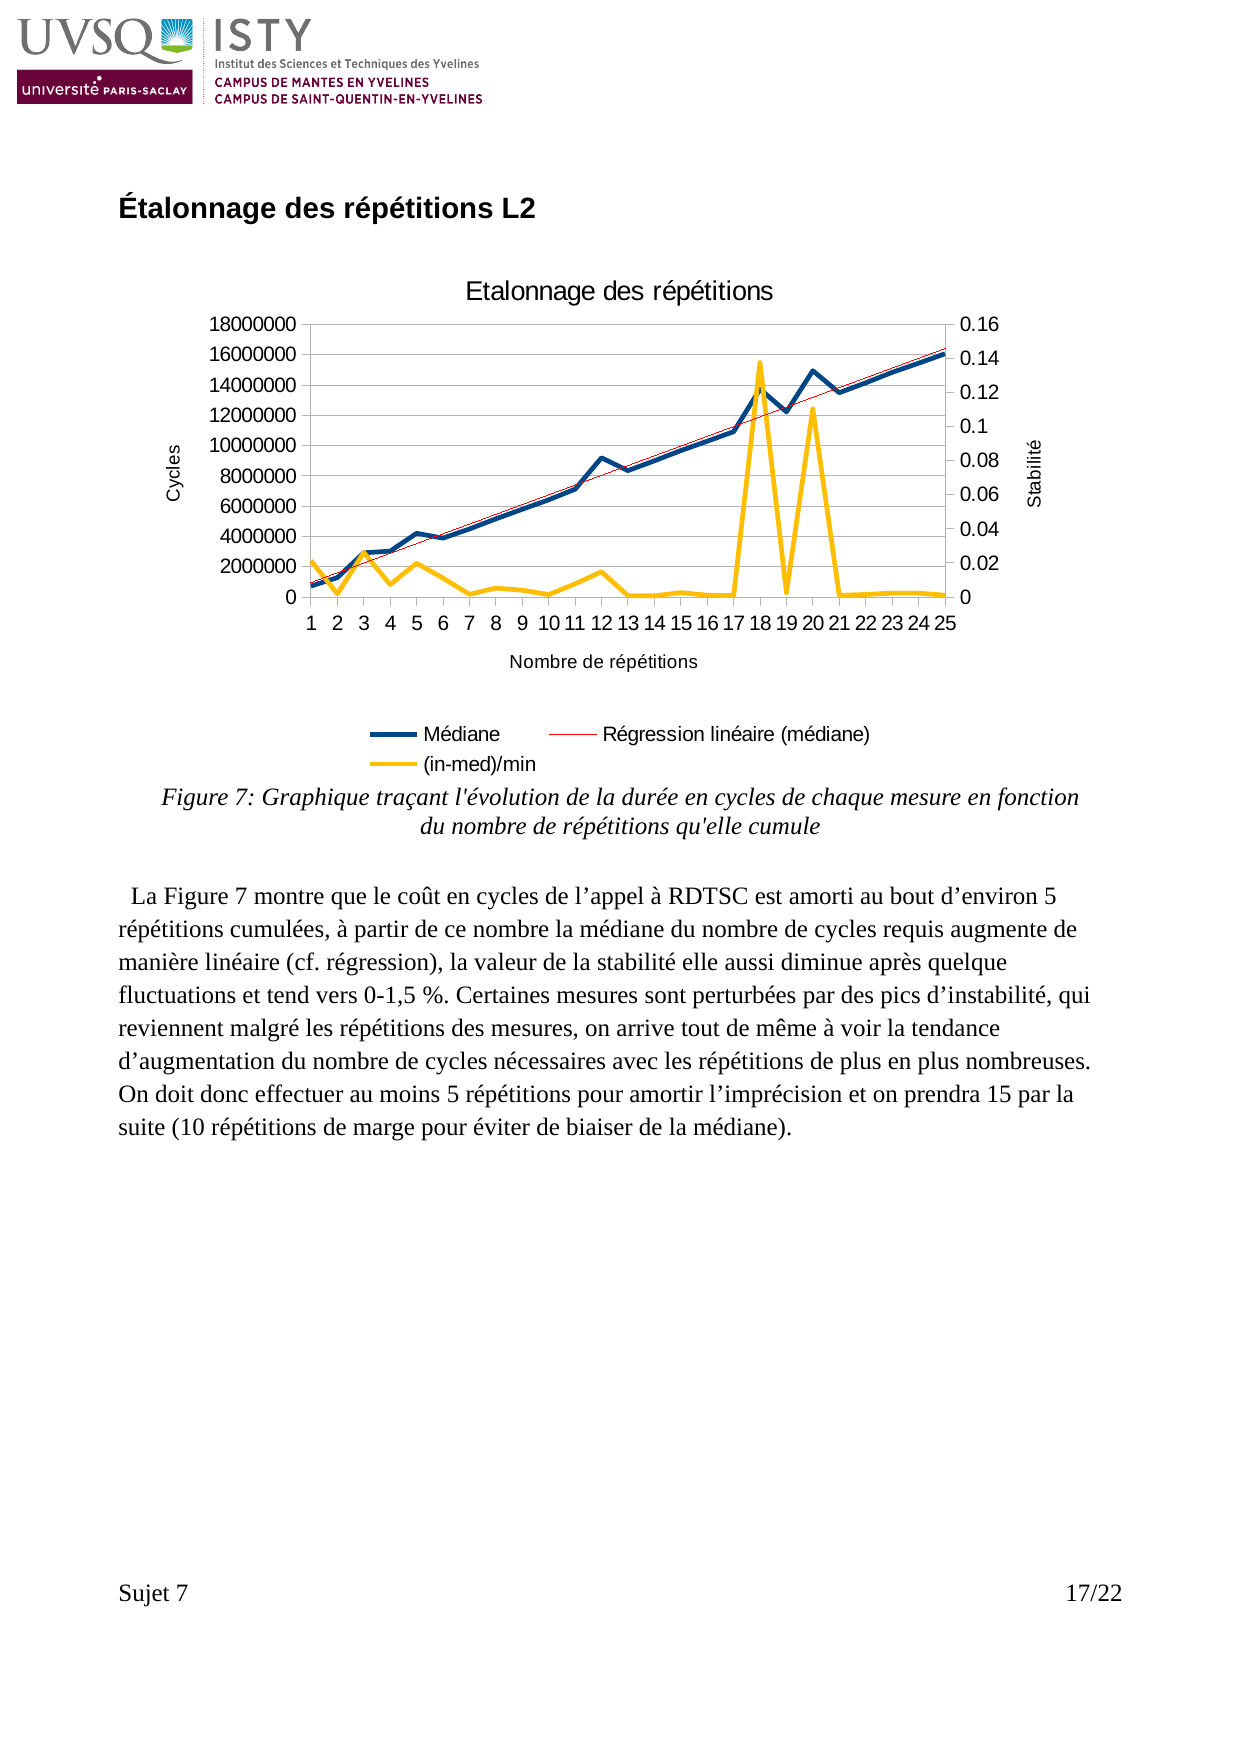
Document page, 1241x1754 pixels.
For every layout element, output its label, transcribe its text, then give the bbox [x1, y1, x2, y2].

subtitle Étalonnage des répétitions L2 [118, 191, 1122, 225]
picture [2, 2, 497, 121]
text Figure 7: Graphique traçant l'évolution de la durée en cycles de chaque mesure en fonction du nombre de répétitions qu'elle cumule [148, 782, 1092, 839]
text La Figure 7 montre que le coût en cycles de l’appel à RDTSC est amorti au bout d’environ 5 répétitions cumulées, à partir de ce nombre la médiane du nombre de cycles requis augmente de manière linéaire (cf. régression), la valeur de la stabilité elle aussi diminue après quelque fluctuations et tend vers 0-1,5 %. Certaines mesures sont perturbées par des pics d’instabilité, qui reviennent malgré les répétitions des mesures, on arrive tout de même à voir la tendance d’augmentation du nombre de cycles nécessaires avec les répétitions de plus en plus nombreuses. On doit donc effectuer au moins 5 répétitions pour amortir l’imprécision et on prendra 15 par la suite (10 répétitions de marge pour éviter de biaiser de la médiane). [118, 881, 1122, 1141]
